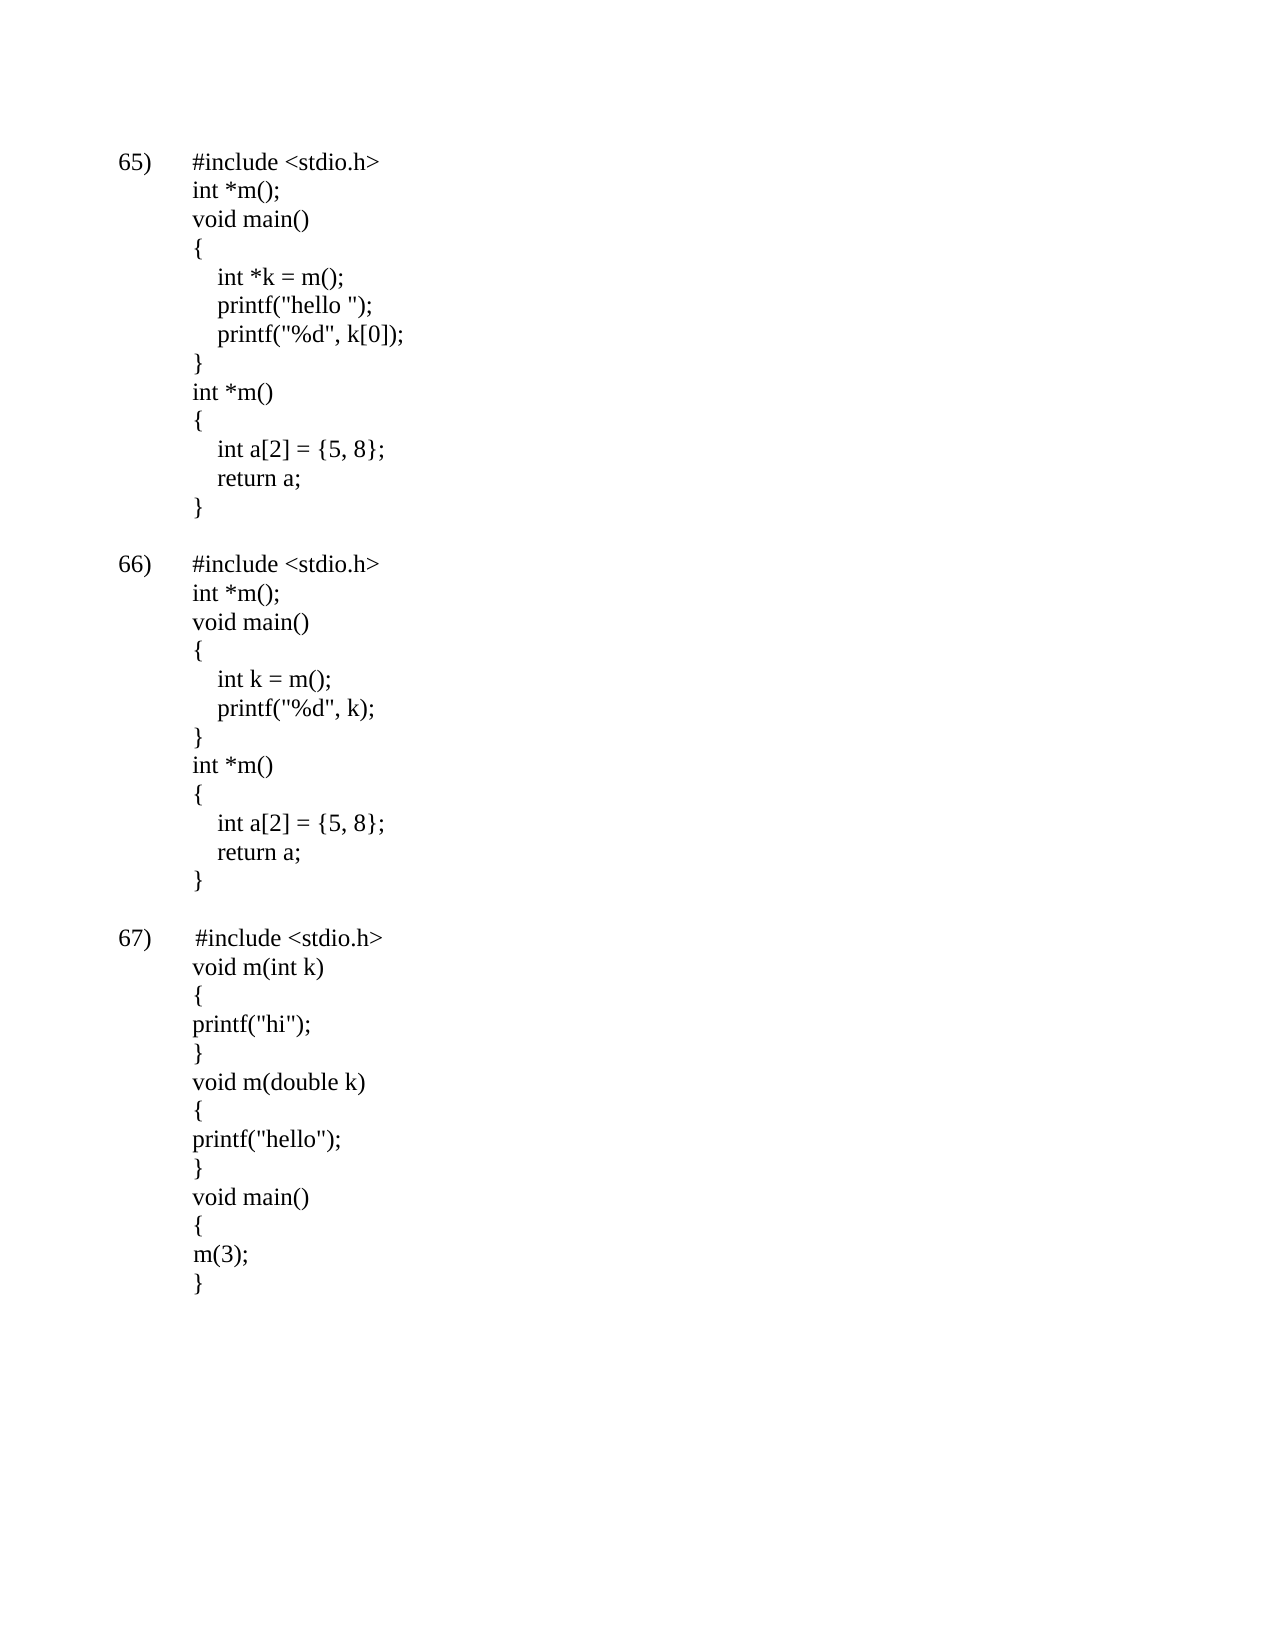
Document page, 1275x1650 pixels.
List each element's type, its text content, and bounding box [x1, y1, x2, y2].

text } [118, 492, 1157, 521]
text int *m() [118, 377, 1157, 406]
text } [118, 866, 1157, 894]
text int *m() [118, 751, 1157, 779]
text void main() [118, 607, 1157, 636]
text int *m(); [118, 176, 1157, 204]
text printf("%d", k); [118, 693, 1157, 722]
text int a[2] = {5, 8}; [118, 434, 1157, 463]
text { [118, 1211, 1157, 1239]
text int k = m(); [118, 664, 1157, 693]
text { [118, 636, 1157, 664]
text } [118, 1153, 1157, 1182]
text return a; [118, 463, 1157, 492]
text } [118, 1038, 1157, 1067]
text printf("hello "); [118, 291, 1157, 319]
text int *k = m(); [118, 262, 1157, 291]
text m(3); [118, 1239, 1157, 1268]
text void main() [118, 1182, 1157, 1211]
text { [118, 981, 1157, 1009]
text printf("hello"); [118, 1124, 1157, 1153]
text { [118, 233, 1157, 262]
text printf("hi"); [118, 1009, 1157, 1038]
text int *m(); [118, 578, 1157, 607]
text return a; [118, 837, 1157, 866]
text } [118, 348, 1157, 377]
text { [118, 406, 1157, 434]
text { [118, 779, 1157, 808]
text } [118, 1268, 1157, 1297]
text 67) #include <stdio.h> [118, 923, 1157, 952]
text 66) #include <stdio.h> [118, 549, 1157, 578]
text 65) #include <stdio.h> [118, 147, 1157, 176]
text int a[2] = {5, 8}; [118, 808, 1157, 837]
text void main() [118, 204, 1157, 233]
text void m(double k) [118, 1067, 1157, 1096]
text void m(int k) [118, 952, 1157, 981]
text printf("%d", k[0]); [118, 319, 1157, 348]
text } [118, 722, 1157, 751]
text { [118, 1096, 1157, 1124]
